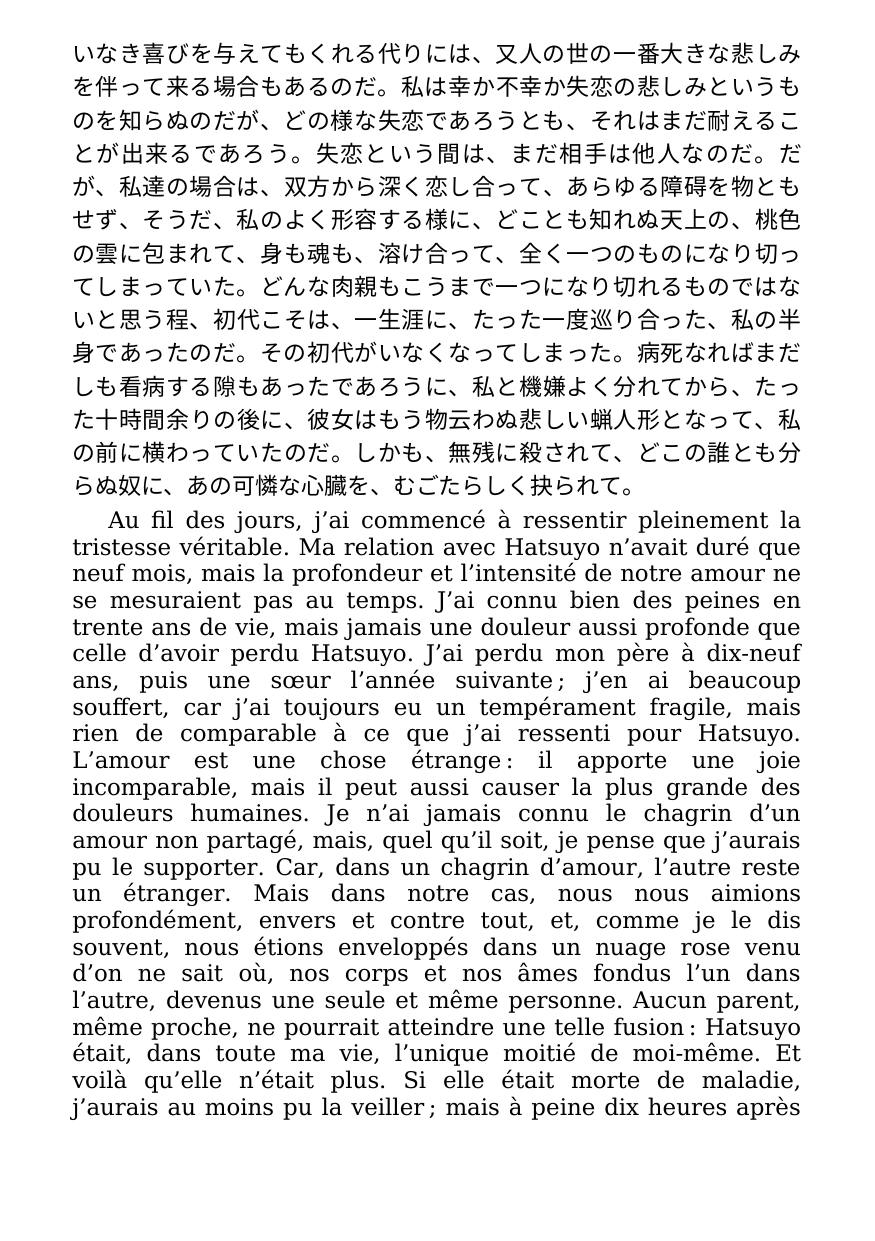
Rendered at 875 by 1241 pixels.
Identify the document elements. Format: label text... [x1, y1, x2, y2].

text いなき喜びを与えてもくれる代りには、又人の世の一番大きな悲しみを伴って来る場合もあるのだ。私は幸か不幸か失恋の悲しみというものを知らぬのだが、どの様な失恋であろうとも、それはまだ耐えることが出来るであろう。失恋という間は、まだ相手は他人なのだ。だが、私達の場合は、双方から深く恋し合って、あらゆる障碍を物ともせず、そうだ、私のよく形容する様に、どことも知れぬ天上の、桃色の雲に包まれて、身も魂も、溶け合って、全く一つのものになり切ってしまっていた。どんな肉親もこうまで一つになり切れるものではないと思う程、初代こそは、一生涯に、たった一度巡り合った、私の半身であったのだ。その初代がいなくなってしまった。病死なればまだしも看病する隙もあったであろうに、私と機嫌よく分れてから、たった十時間余りの後に、彼女はもう物云わぬ悲しい蝋人形となって、私の前に横わっていたのだ。しかも、無残に殺されて、どこの誰とも分らぬ奴に、あの可憐な心臓を、むごたらしく抉られて。 [72, 36, 802, 501]
text Au fil des jours, j’ai commencé à ressentir pleinement la tristesse véritable. Ma relation avec Hatsuyo n’avait duré que neuf mois, mais la profondeur et l’intensité de notre amour ne se mesuraient pas au temps. J’ai connu bien des peines en trente ans de vie, mais jamais une douleur aussi profonde que celle d’avoir perdu Hatsuyo. J’ai perdu mon père à dix-neuf ans, puis une sœur l’année suivante ; j’en ai beaucoup souffert, car j’ai toujours eu un tempérament fragile, mais rien de comparable à ce que j’ai ressenti pour Hatsuyo. L’amour est une chose étrange : il apporte une joie incomparable, mais il peut aussi causer la plus grande des douleurs humaines. Je n’ai jamais connu le chagrin d’un amour non partagé, mais, quel qu’il soit, je pense que j’aurais pu le supporter. Car, dans un chagrin d’amour, l’autre reste un étranger. Mais dans notre cas, nous nous aimions profondément, envers et contre tout, et, comme je le dis souvent, nous étions enveloppés dans un nuage rose venu d’on ne sait où, nos corps et nos âmes fondus l’un dans l’autre, devenus une seule et même personne. Aucun parent, même proche, ne pourrait atteindre une telle fusion : Hatsuyo était, dans toute ma vie, l’unique moitié de moi-même. Et voilà qu’elle n’était plus. Si elle était morte de maladie, j’aurais au moins pu la veiller ; mais à peine dix heures après [72, 507, 802, 1121]
